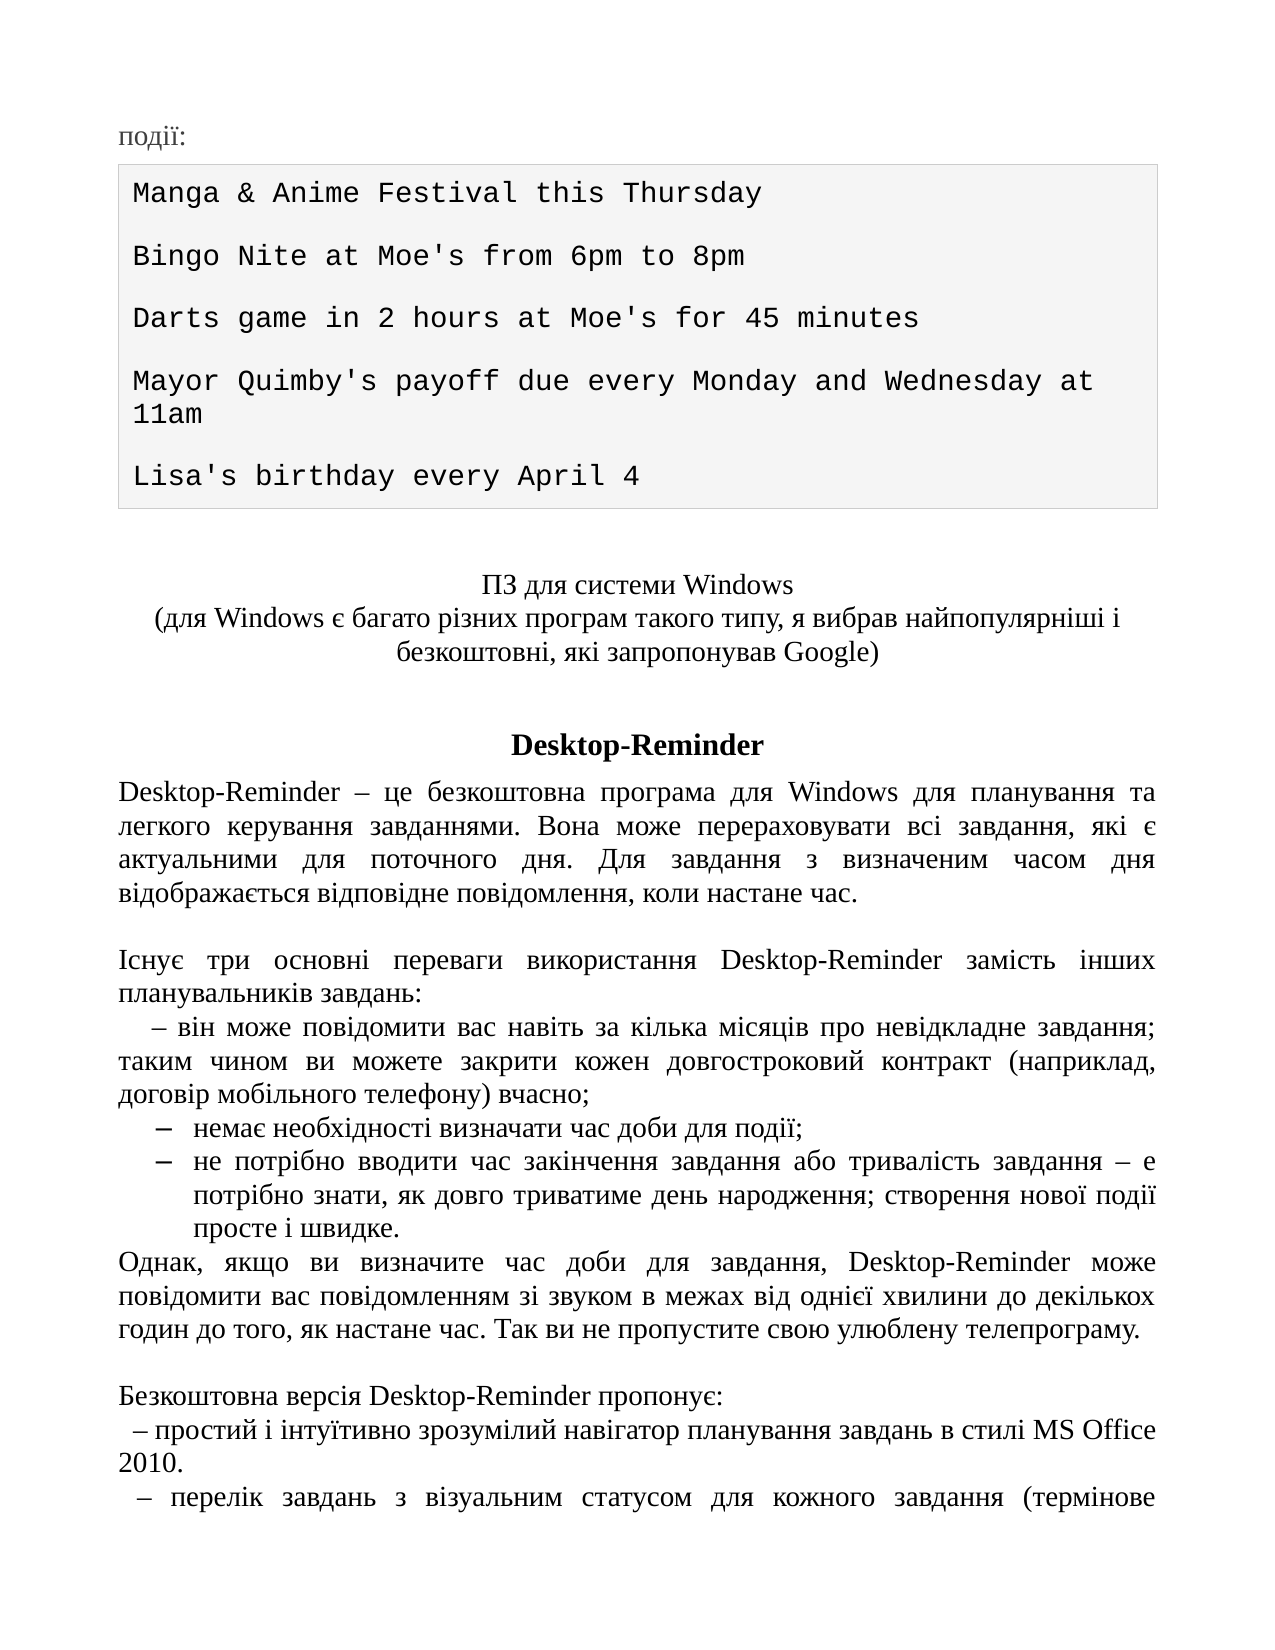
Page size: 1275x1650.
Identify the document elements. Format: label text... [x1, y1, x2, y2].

subtitle Desktop-Reminder [118, 726, 1157, 762]
list не потрібно вводити час закінчення завдання або тривалість завдання – е потрібно знати, як довго триватиме день народження; створення нової події просте і швидке. [156, 1143, 1157, 1244]
text події: [118, 118, 1157, 152]
text Manga & Anime Festival this Thursday [119, 165, 1157, 211]
text – перелік завдань з візуальним статусом для кожного завдання (термінове [118, 1479, 1157, 1512]
text Bingo Nite at Moe's from 6pm to 8pm [119, 227, 1157, 274]
text Desktop-Reminder – це безкоштовна програма для Windows для планування та легкого керування завданнями. Вона може перераховувати всі завдання, які є актуальними для поточного дня. Для завдання з визначеним часом дня відображається відповідне повідомлення, коли настане час. [118, 774, 1157, 908]
text ПЗ для системи Windows [118, 567, 1157, 600]
text Lisa's birthday every April 4 [119, 447, 1157, 508]
list немає необхідності визначати час доби для події; [156, 1110, 1157, 1143]
text Darts game in 2 hours at Moe's for 45 minutes [119, 289, 1157, 336]
text Однак, якщо ви визначите час доби для завдання, Desktop-Reminder може повідомити вас повідомленням зі звуком в межах від однієї хвилини до декількох годин до того, як настане час. Так ви не пропустите свою улюблену телепрограму. [118, 1244, 1157, 1345]
text (для Windows є багато різних програм такого типу, я вибрав найпопулярніші і безкоштовні, які запропонував Google) [118, 600, 1157, 667]
text Mayor Quimby's payoff due every Monday and Wednesday at 11am [119, 352, 1157, 432]
text Існує три основні переваги використання Desktop-Reminder замість інших планувальників завдань: [118, 942, 1157, 1009]
text Безкоштовна версія Desktop-Reminder пропонує: [118, 1378, 1157, 1412]
text – простий і інтуїтивно зрозумілий навігатор планування завдань в стилі MS Office 2010. [118, 1412, 1157, 1479]
text – він може повідомити вас навіть за кілька місяців про невідкладне завдання; таким чином ви можете закрити кожен довгостроковий контракт (наприклад, договір мобільного телефону) вчасно; [118, 1009, 1157, 1110]
